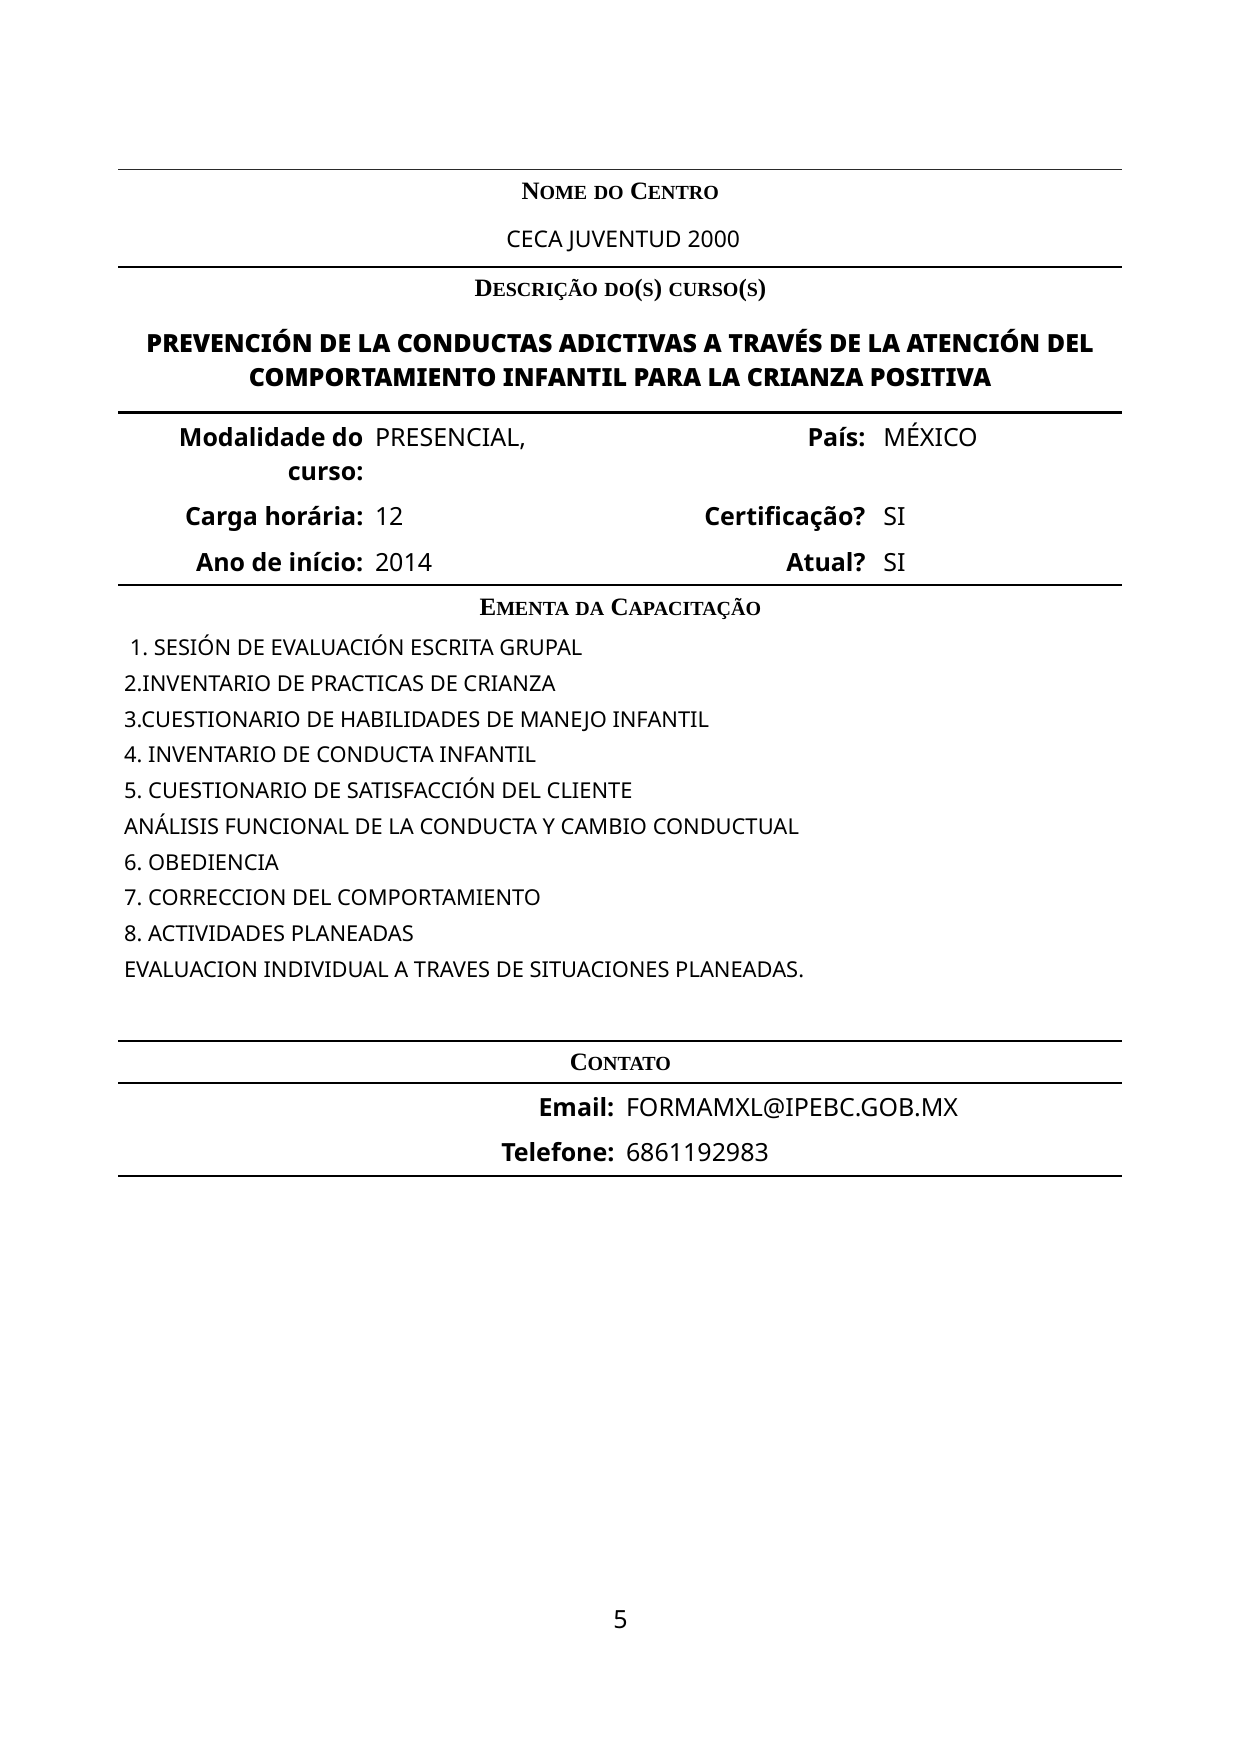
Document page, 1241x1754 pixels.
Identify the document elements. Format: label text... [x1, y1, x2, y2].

table_cell Carga horária: [118, 493, 369, 538]
table_cell Telefone: [118, 1129, 620, 1175]
table_cell 6861192983 [620, 1129, 1122, 1175]
table_cell Atual? [620, 539, 871, 584]
table_cell País: [620, 414, 871, 493]
table_cell PRESENCIAL, [369, 414, 620, 493]
table_cell SI [871, 493, 1122, 538]
table_cell Certificação? [620, 493, 871, 538]
table_cell Ementa da Capacitação [118, 586, 1122, 626]
table_cell MÉXICO [871, 414, 1122, 493]
table_cell Descrição do(s) curso(s) [118, 268, 1122, 308]
table_cell 1. SESIÓN DE EVALUACIÓN ESCRITA GRUPAL 2.INVENTARIO DE PRACTICAS DE CRIANZA 3.CUESTIONARIO DE HABILIDADES DE MANEJO INFANTIL 4. INVENTARIO DE CONDUCTA INFANTIL 5. CUESTIONARIO DE SATISFACCIÓN DEL CLIENTE ANÁLISIS FUNCIONAL DE LA CONDUCTA Y CAMBIO CONDUCTUAL 6. OBEDIENCIA 7. CORRECCION DEL COMPORTAMIENTO 8. ACTIVIDADES PLANEADAS EVALUACION INDIVIDUAL A TRAVES DE SITUACIONES PLANEADAS. [118, 626, 1122, 1039]
table_cell 2014 [369, 539, 620, 584]
table_cell Ano de início: [118, 539, 369, 584]
table_header Nome do Centro [118, 171, 1122, 211]
table_cell Email: [118, 1084, 620, 1129]
table_cell PREVENCIÓN DE LA CONDUCTAS ADICTIVAS A TRAVÉS DE LA ATENCIÓN DEL COMPORTAMIENTO INFANTIL PARA LA CRIANZA POSITIVA [118, 308, 1122, 411]
table_cell 12 [369, 493, 620, 538]
table_cell Contato [118, 1042, 1122, 1082]
table_cell FORMAMXL@IPEBC.GOB.MX [620, 1084, 1122, 1129]
table_cell CECA JUVENTUD 2000 [118, 211, 1122, 266]
table_cell Modalidade do curso: [118, 414, 369, 493]
table_cell SI [871, 539, 1122, 584]
